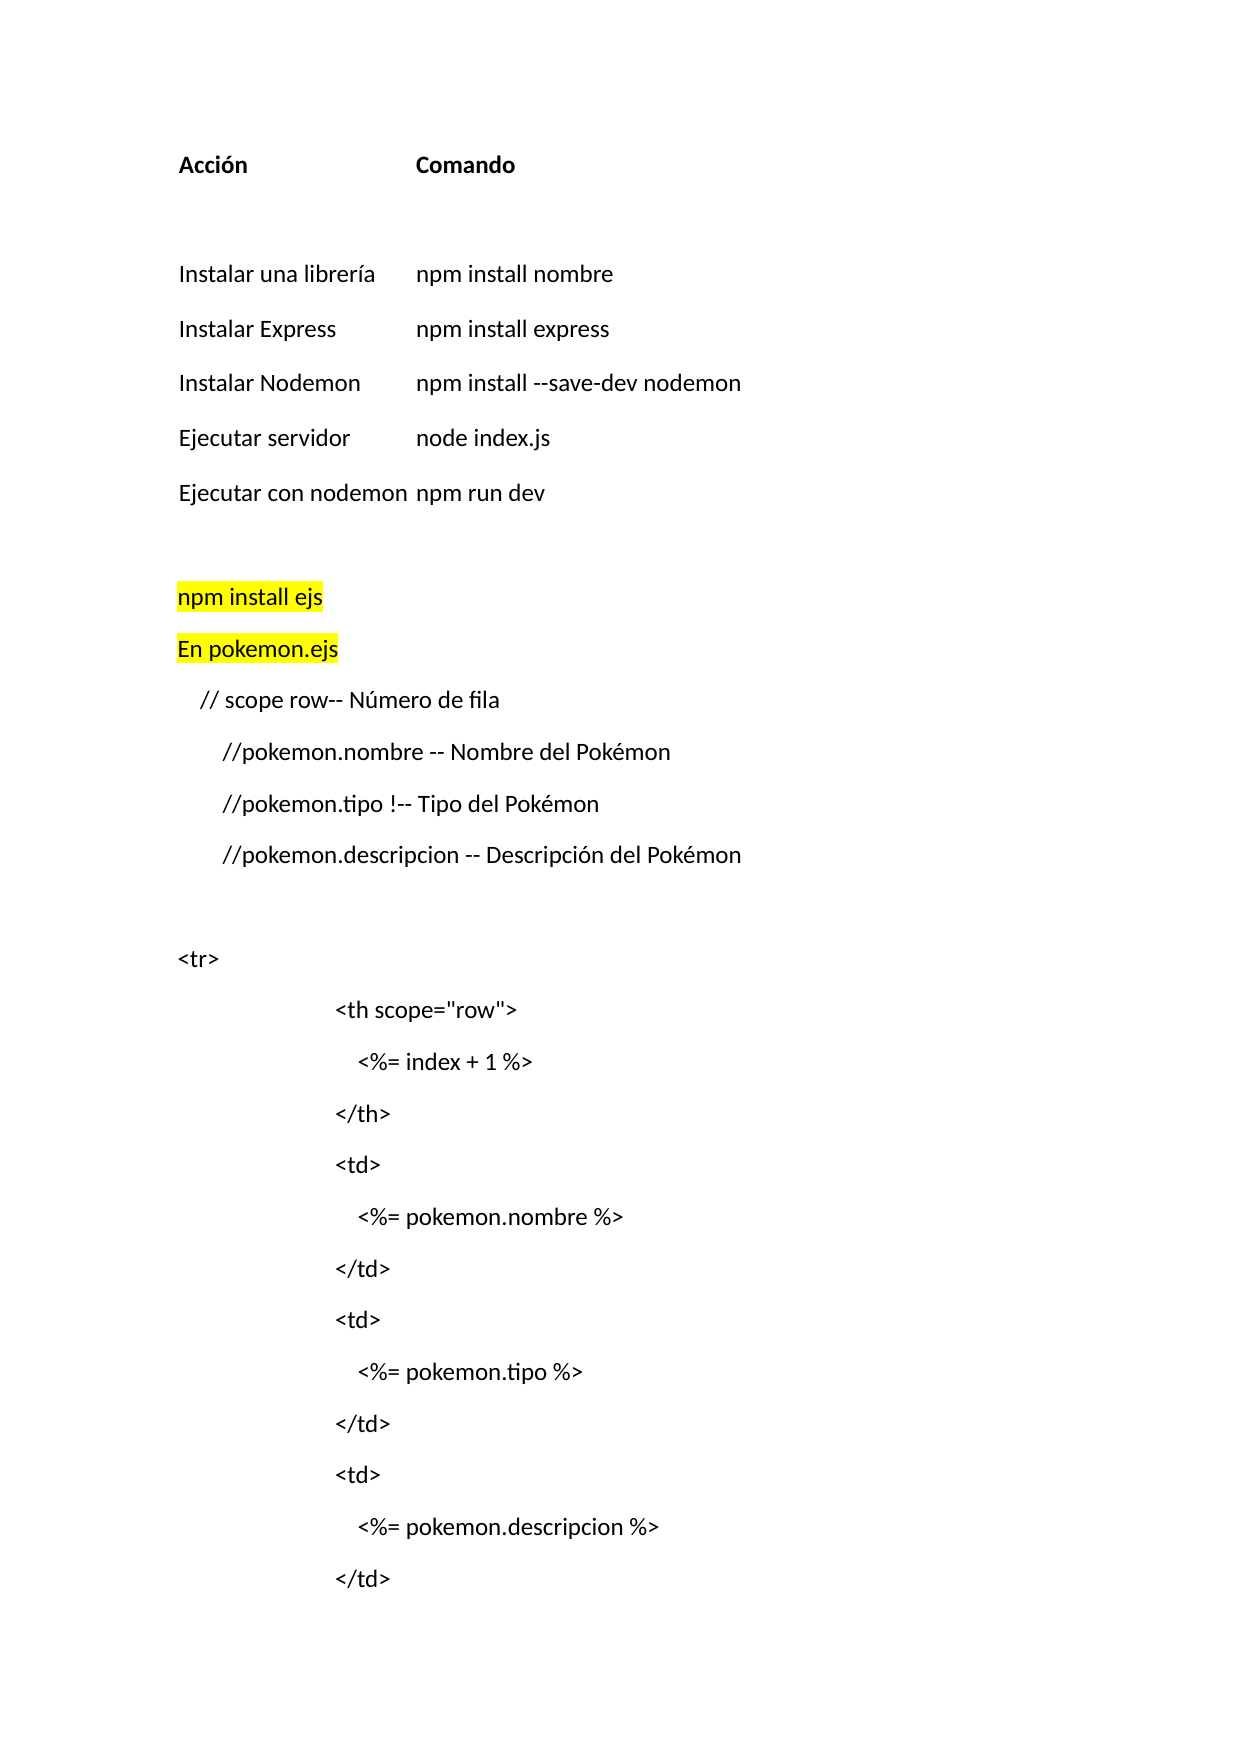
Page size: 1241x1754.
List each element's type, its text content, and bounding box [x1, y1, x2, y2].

table_cell Instalar una librería [177, 257, 414, 311]
table_header Comando [414, 148, 748, 202]
text </th> [177, 1098, 1063, 1128]
text </td> [177, 1253, 1063, 1283]
table_cell npm install express [414, 311, 748, 366]
table_cell npm run dev [414, 475, 748, 530]
table_cell Instalar Nodemon [177, 366, 414, 421]
table_cell Ejecutar servidor [177, 421, 414, 475]
text </td> [177, 1563, 1063, 1593]
text //pokemon.descripcion -- Descripción del Pokémon [177, 840, 1063, 870]
text npm install ejs [177, 581, 1063, 612]
table_cell [177, 202, 414, 257]
text <%= pokemon.tipo %> [177, 1356, 1063, 1387]
text En pokemon.ejs [177, 633, 1063, 663]
table_cell Instalar Express [177, 311, 414, 366]
text <th scope="row"> [177, 995, 1063, 1025]
text <td> [177, 1305, 1063, 1335]
text <tr> [177, 943, 1063, 973]
text </td> [177, 1408, 1063, 1438]
text <td> [177, 1150, 1063, 1180]
text <%= pokemon.descripcion %> [177, 1511, 1063, 1542]
table_cell [414, 202, 748, 257]
table_cell npm install --save-dev nodemon [414, 366, 748, 421]
table_header Acción [177, 148, 414, 202]
text //pokemon.tipo !-- Tipo del Pokémon [177, 788, 1063, 818]
table_cell Ejecutar con nodemon [177, 475, 414, 530]
text <%= pokemon.nombre %> [177, 1201, 1063, 1232]
text <%= index + 1 %> [177, 1046, 1063, 1077]
text // scope row-- Número de fila [177, 685, 1063, 715]
table_cell node index.js [414, 421, 748, 475]
table_cell npm install nombre [414, 257, 748, 311]
text <td> [177, 1460, 1063, 1490]
text //pokemon.nombre -- Nombre del Pokémon [177, 736, 1063, 767]
